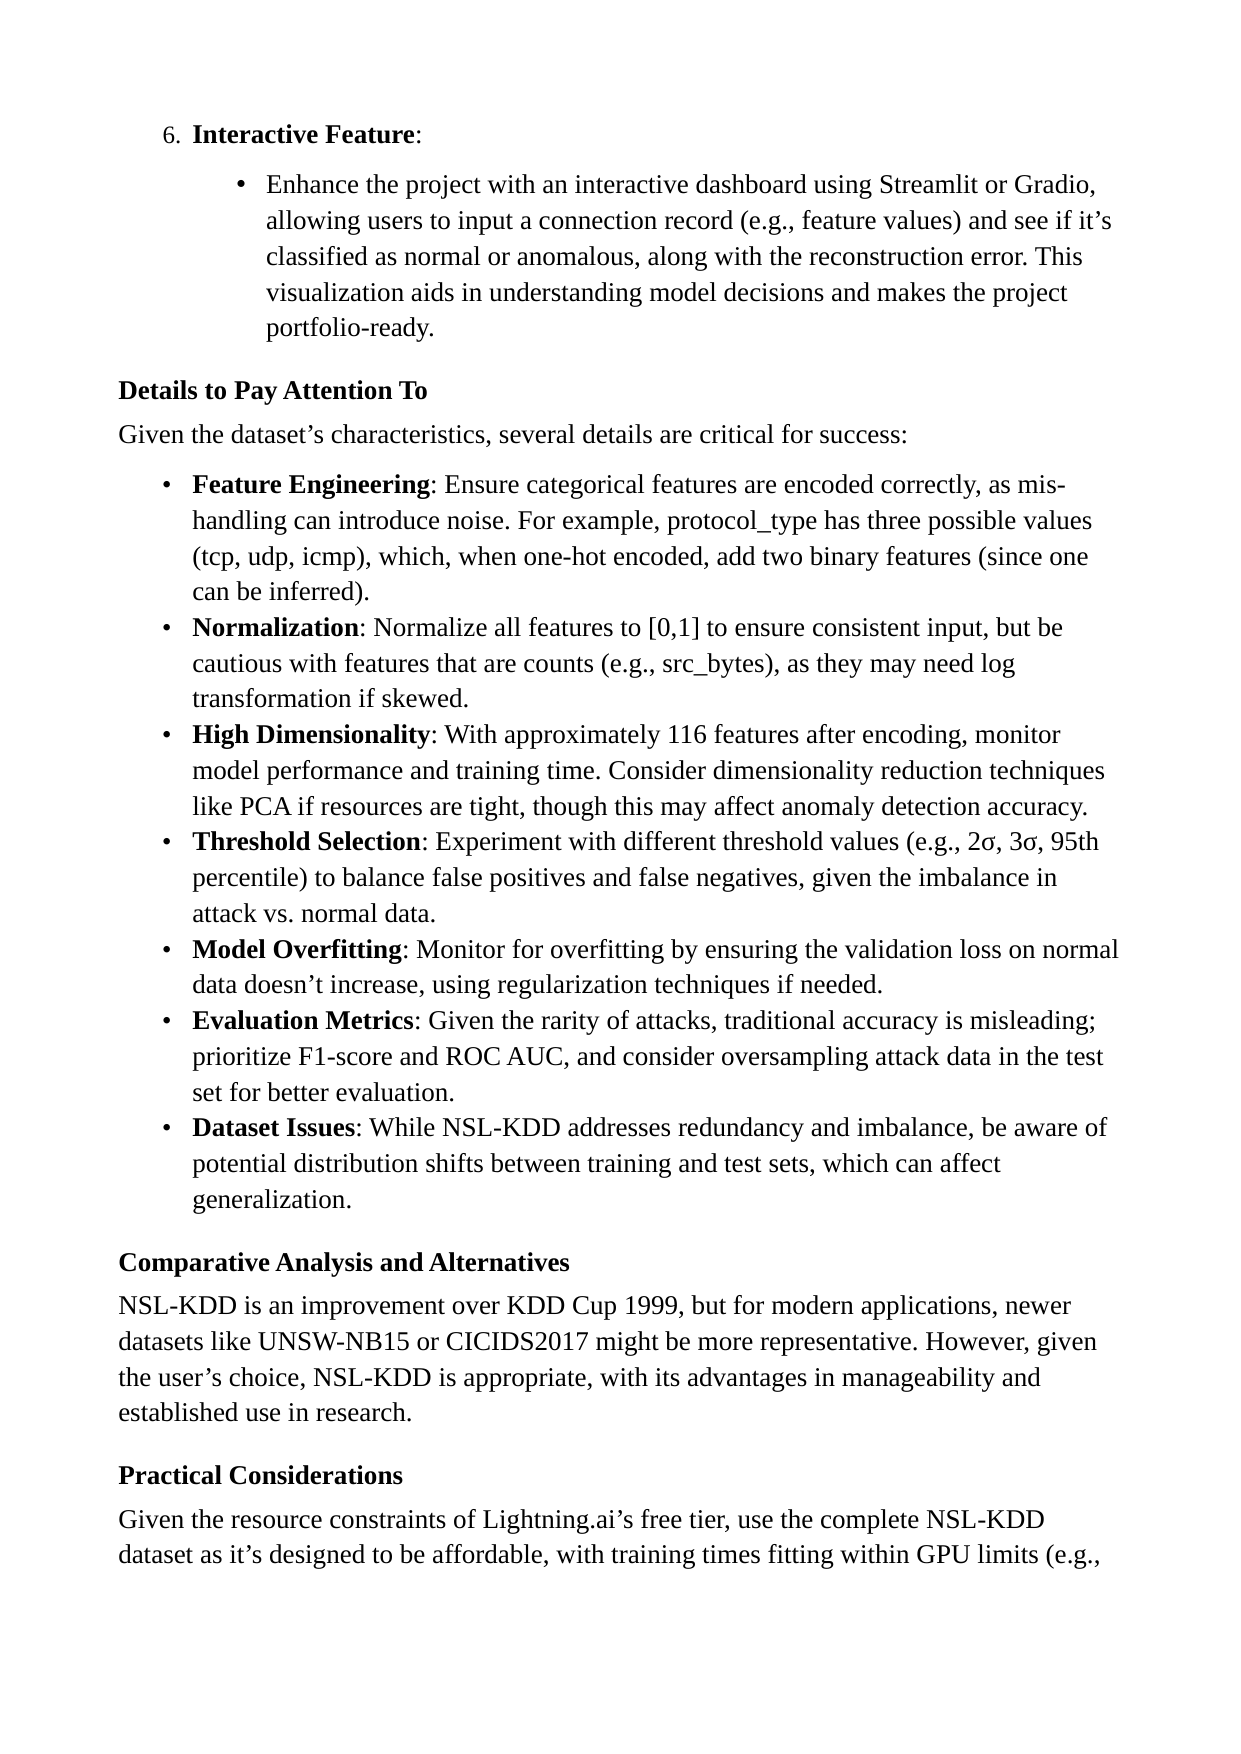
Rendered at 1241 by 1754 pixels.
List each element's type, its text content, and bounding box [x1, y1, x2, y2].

text Given the resource constraints of Lightning.ai’s free tier, use the complete NSL-KDD dataset as it’s designed to be affordable, with training times fitting within GPU limits (e.g., [118, 1503, 1122, 1570]
list Threshold Selection: Experiment with different threshold values (e.g., 2σ, 3σ, 95th percentile) to balance false positives and false negatives, given the imbalance in attack vs. normal data. [162, 826, 1122, 928]
list High Dimensionality: With approximately 116 features after encoding, monitor model performance and training time. Consider dimensionality reduction techniques like PCA if resources are tight, though this may affect anomaly detection accuracy. [162, 718, 1122, 821]
text Given the dataset’s characteristics, several details are critical for success: [118, 418, 1122, 449]
subtitle Comparative Analysis and Alternatives [118, 1246, 1122, 1277]
list Model Overfitting: Monitor for overfitting by ensuring the validation loss on normal data doesn’t increase, using regularization techniques if needed. [162, 933, 1122, 999]
list Dataset Issues: While NSL-KDD addresses redundancy and imbalance, be aware of potential distribution shifts between training and test sets, which can affect generalization. [162, 1111, 1122, 1214]
list Feature Engineering: Ensure categorical features are encoded correctly, as mis-handling can introduce noise. For example, protocol_type has three possible values (tcp, udp, icmp), which, when one-hot encoded, add two binary features (since one can be inferred). [162, 468, 1122, 607]
subtitle Practical Considerations [118, 1459, 1122, 1490]
subtitle Details to Pay Attention To [118, 374, 1122, 405]
list Interactive Feature: [162, 118, 1122, 149]
text NSL-KDD is an improvement over KDD Cup 1999, but for modern applications, newer datasets like UNSW-NB15 or CICIDS2017 might be more representative. However, given the user’s choice, NSL-KDD is appropriate, with its advantages in manageability and established use in research. [118, 1289, 1122, 1428]
list Evaluation Metrics: Given the rarity of attacks, traditional accuracy is misleading; prioritize F1-score and ROC AUC, and consider oversampling attack data in the test set for better evaluation. [162, 1004, 1122, 1107]
list Enhance the project with an interactive dashboard using Streamlit or Gradio, allowing users to input a connection record (e.g., feature values) and see if it’s classified as normal or anomalous, along with the reconstruction error. This visualization aids in understanding model decisions and makes the project portfolio-ready. [236, 168, 1122, 343]
list Normalization: Normalize all features to [0,1] to ensure consistent input, but be cautious with features that are counts (e.g., src_bytes), as they may need log transformation if skewed. [162, 611, 1122, 714]
